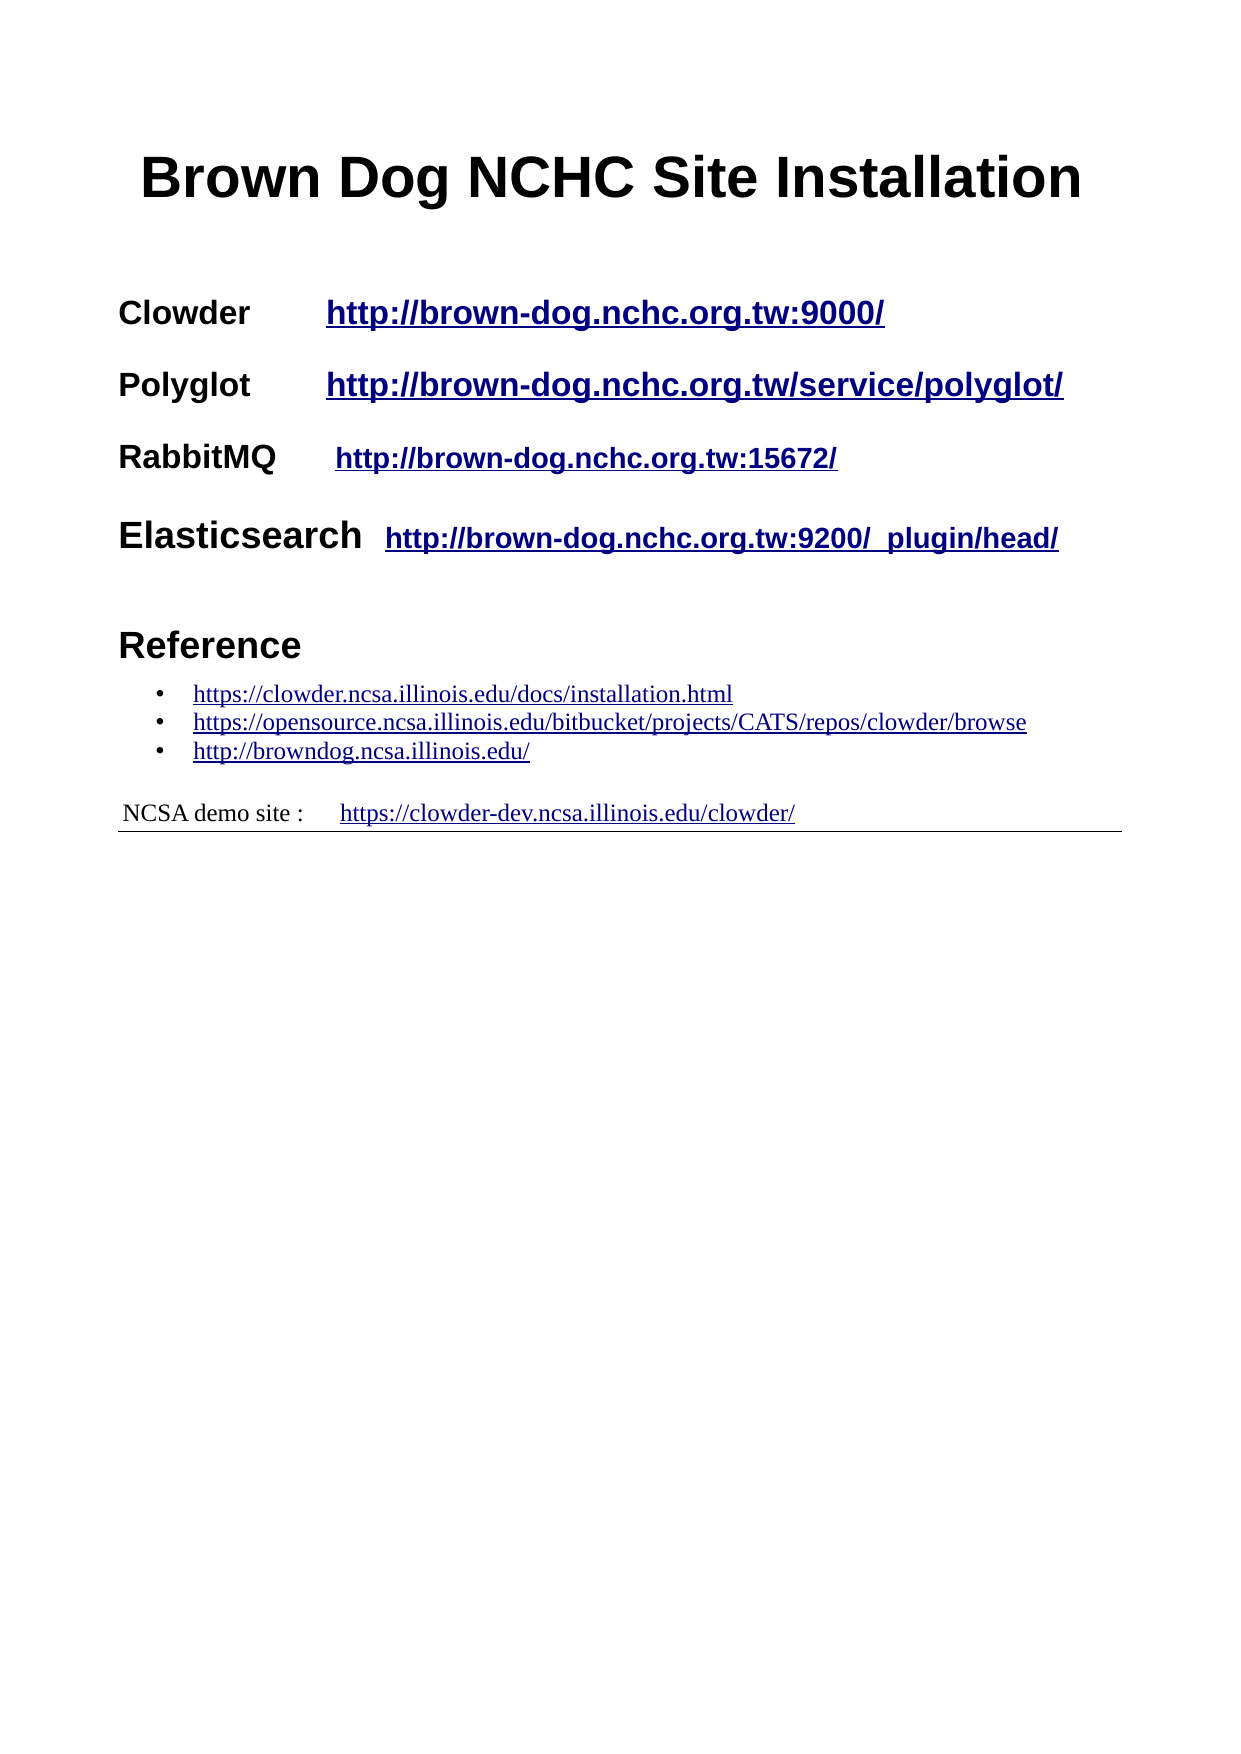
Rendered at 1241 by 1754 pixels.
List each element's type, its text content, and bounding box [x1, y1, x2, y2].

subtitle Reference [118, 623, 1122, 666]
subtitle RabbitMQ http://brown-dog.nchc.org.tw:15672/ [118, 437, 1122, 475]
subtitle Polyglot http://brown-dog.nchc.org.tw/service/polyglot/ [118, 364, 1122, 403]
subtitle Clowder http://brown-dog.nchc.org.tw:9000/ [118, 293, 1122, 331]
title Brown Dog NCHC Site Installation [118, 143, 1122, 210]
subtitle Elasticsearch http://brown-dog.nchc.org.tw:9200/_plugin/head/ [118, 513, 1122, 556]
text NCSA demo site : https://clowder-dev.ncsa.illinois.edu/clowder/ [118, 794, 1122, 831]
list https://opensource.ncsa.illinois.edu/bitbucket/projects/CATS/repos/clowder/browse [156, 707, 1122, 736]
list http://browndog.ncsa.illinois.edu/ [156, 736, 1122, 765]
list https://clowder.ncsa.illinois.edu/docs/installation.html [156, 679, 1122, 707]
